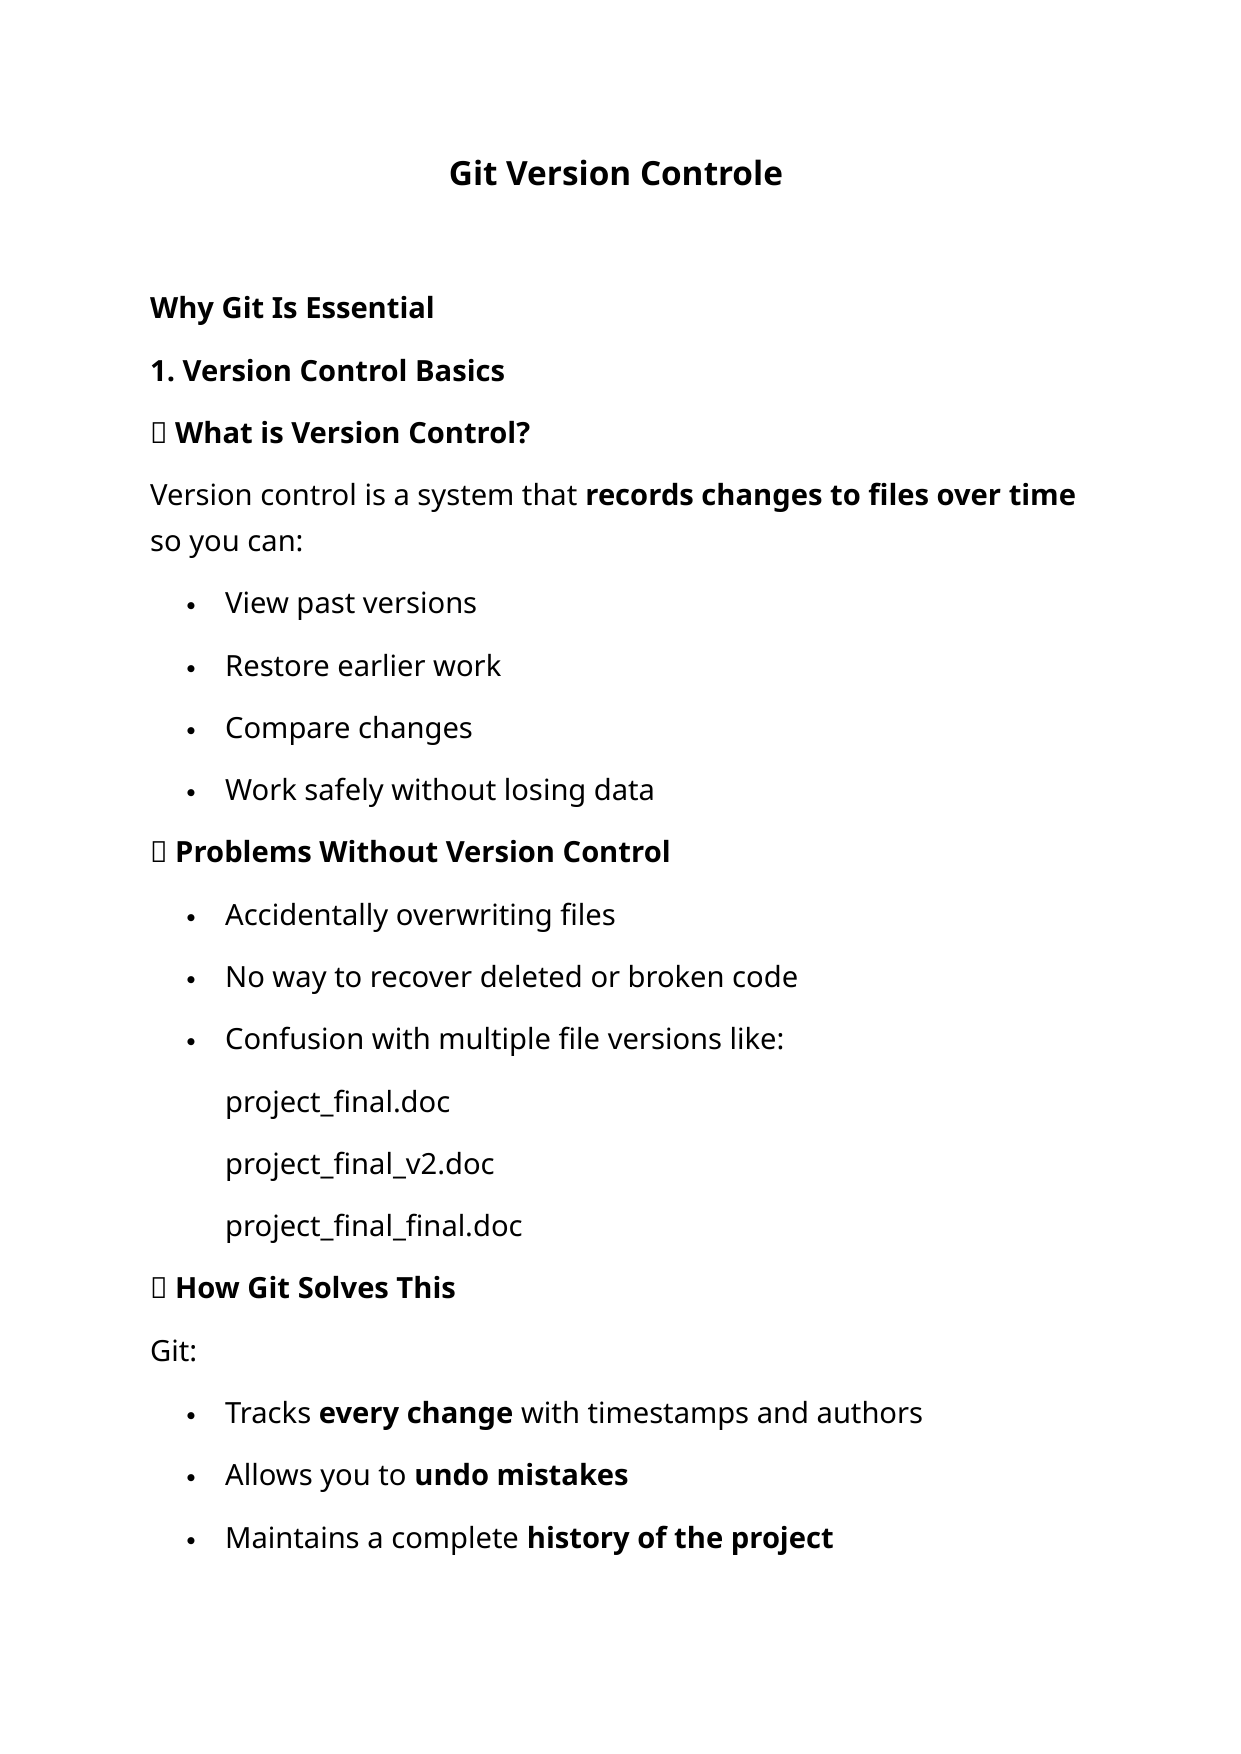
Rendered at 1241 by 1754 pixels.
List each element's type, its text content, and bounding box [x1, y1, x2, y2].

list Compare changes [187, 707, 1090, 747]
text project_final.doc [225, 1081, 1090, 1121]
text 🔹 Problems Without Version Control [150, 832, 1090, 871]
text project_final_v2.doc [225, 1143, 1090, 1183]
list Tracks every change with timestamps and authors [187, 1392, 1090, 1432]
text 1. Version Control Basics [150, 350, 1090, 390]
list Restore earlier work [187, 645, 1090, 684]
text Git Version Controle [150, 150, 1090, 195]
list Work safely without losing data [187, 769, 1090, 809]
list View past versions [187, 582, 1090, 622]
text Why Git Is Essential [150, 288, 1090, 327]
text 🔹 What is Version Control? [150, 412, 1090, 452]
text 🔹 How Git Solves This [150, 1268, 1090, 1307]
list Maintains a complete history of the project [187, 1517, 1090, 1557]
list No way to recover deleted or broken code [187, 956, 1090, 996]
list Confusion with multiple file versions like: [187, 1018, 1090, 1058]
text Version control is a system that records changes to files over time so you can: [150, 474, 1090, 560]
text project_final_final.doc [225, 1205, 1090, 1245]
list Allows you to undo mistakes [187, 1454, 1090, 1494]
text Git: [150, 1330, 1090, 1370]
list Accidentally overwriting files [187, 894, 1090, 934]
